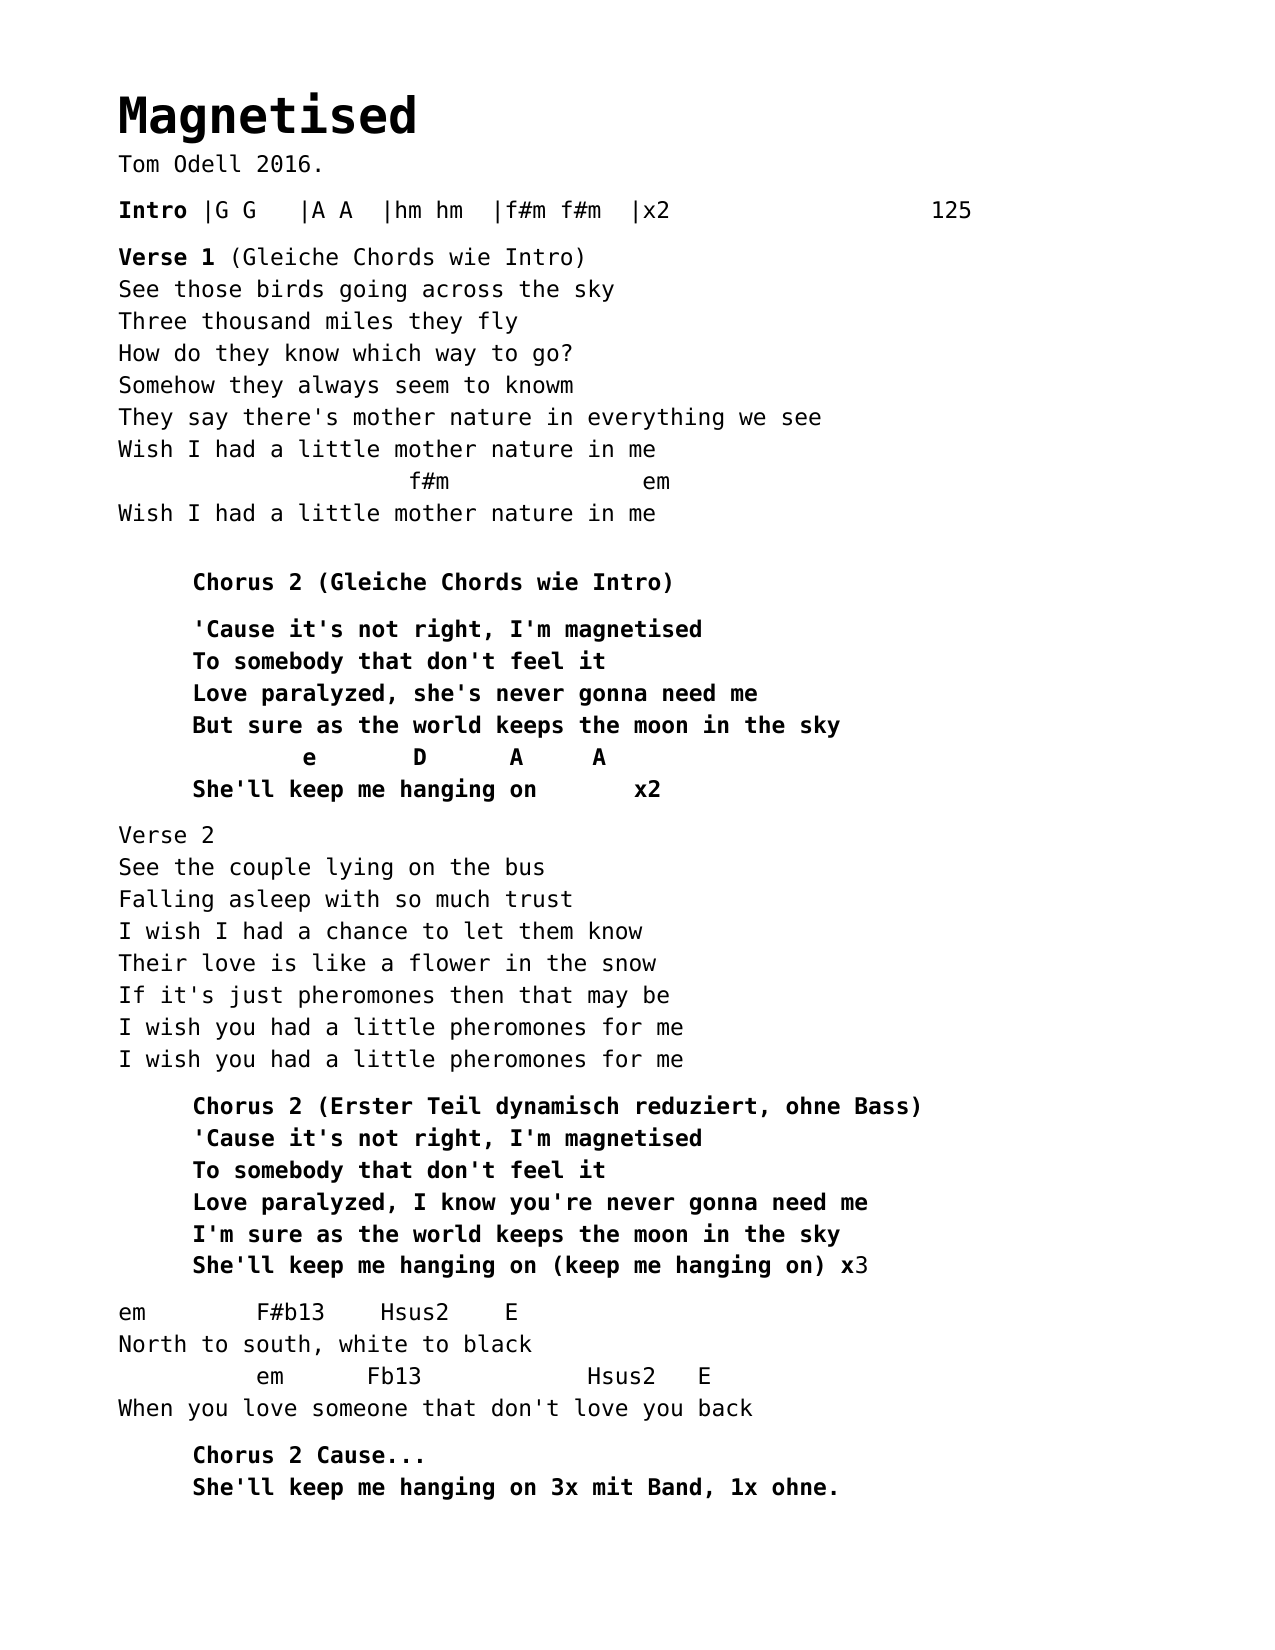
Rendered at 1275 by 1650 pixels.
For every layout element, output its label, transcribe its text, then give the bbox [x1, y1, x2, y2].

text 'Cause it's not right, I'm magnetised To somebody that don't feel it Love paralyzed, she's never gonna need me But sure as the world keeps the moon in the sky e D A A She'll keep me hanging on x2 [192, 616, 1157, 802]
text Magnetised Tom Odell 2016. [118, 87, 1157, 178]
text Verse 1 (Gleiche Chords wie Intro) See those birds going across the sky Three thousand miles they fly How do they know which way to go? Somehow they always seem to knowm They say there's mother nature in everything we see Wish I had a little mother nature in me f#m em Wish I had a little mother nature in me [118, 244, 1157, 527]
text Verse 2 See the couple lying on the bus Falling asleep with so much trust I wish I had a chance to let them know Their love is like a flower in the snow If it's just pheromones then that may be I wish you had a little pheromones for me I wish you had a little pheromones for me [118, 822, 1157, 1073]
text Chorus 2 (Erster Teil dynamisch reduziert, ohne Bass) 'Cause it's not right, I'm magnetised To somebody that don't feel it Love paralyzed, I know you're never gonna need me I'm sure as the world keeps the moon in the sky She'll keep me hanging on (keep me hanging on) x3 [192, 1093, 1157, 1279]
text Chorus 2 (Gleiche Chords wie Intro) [192, 569, 1157, 596]
text em F#b13 Hsus2 E North to south, white to black em Fb13 Hsus2 E When you love someone that don't love you back [118, 1299, 1157, 1422]
text Chorus 2 Cause... She'll keep me hanging on 3x mit Band, 1x ohne. [192, 1442, 1157, 1500]
text Intro |G G |A A |hm hm |f#m f#m |x2 125 [118, 198, 1157, 224]
